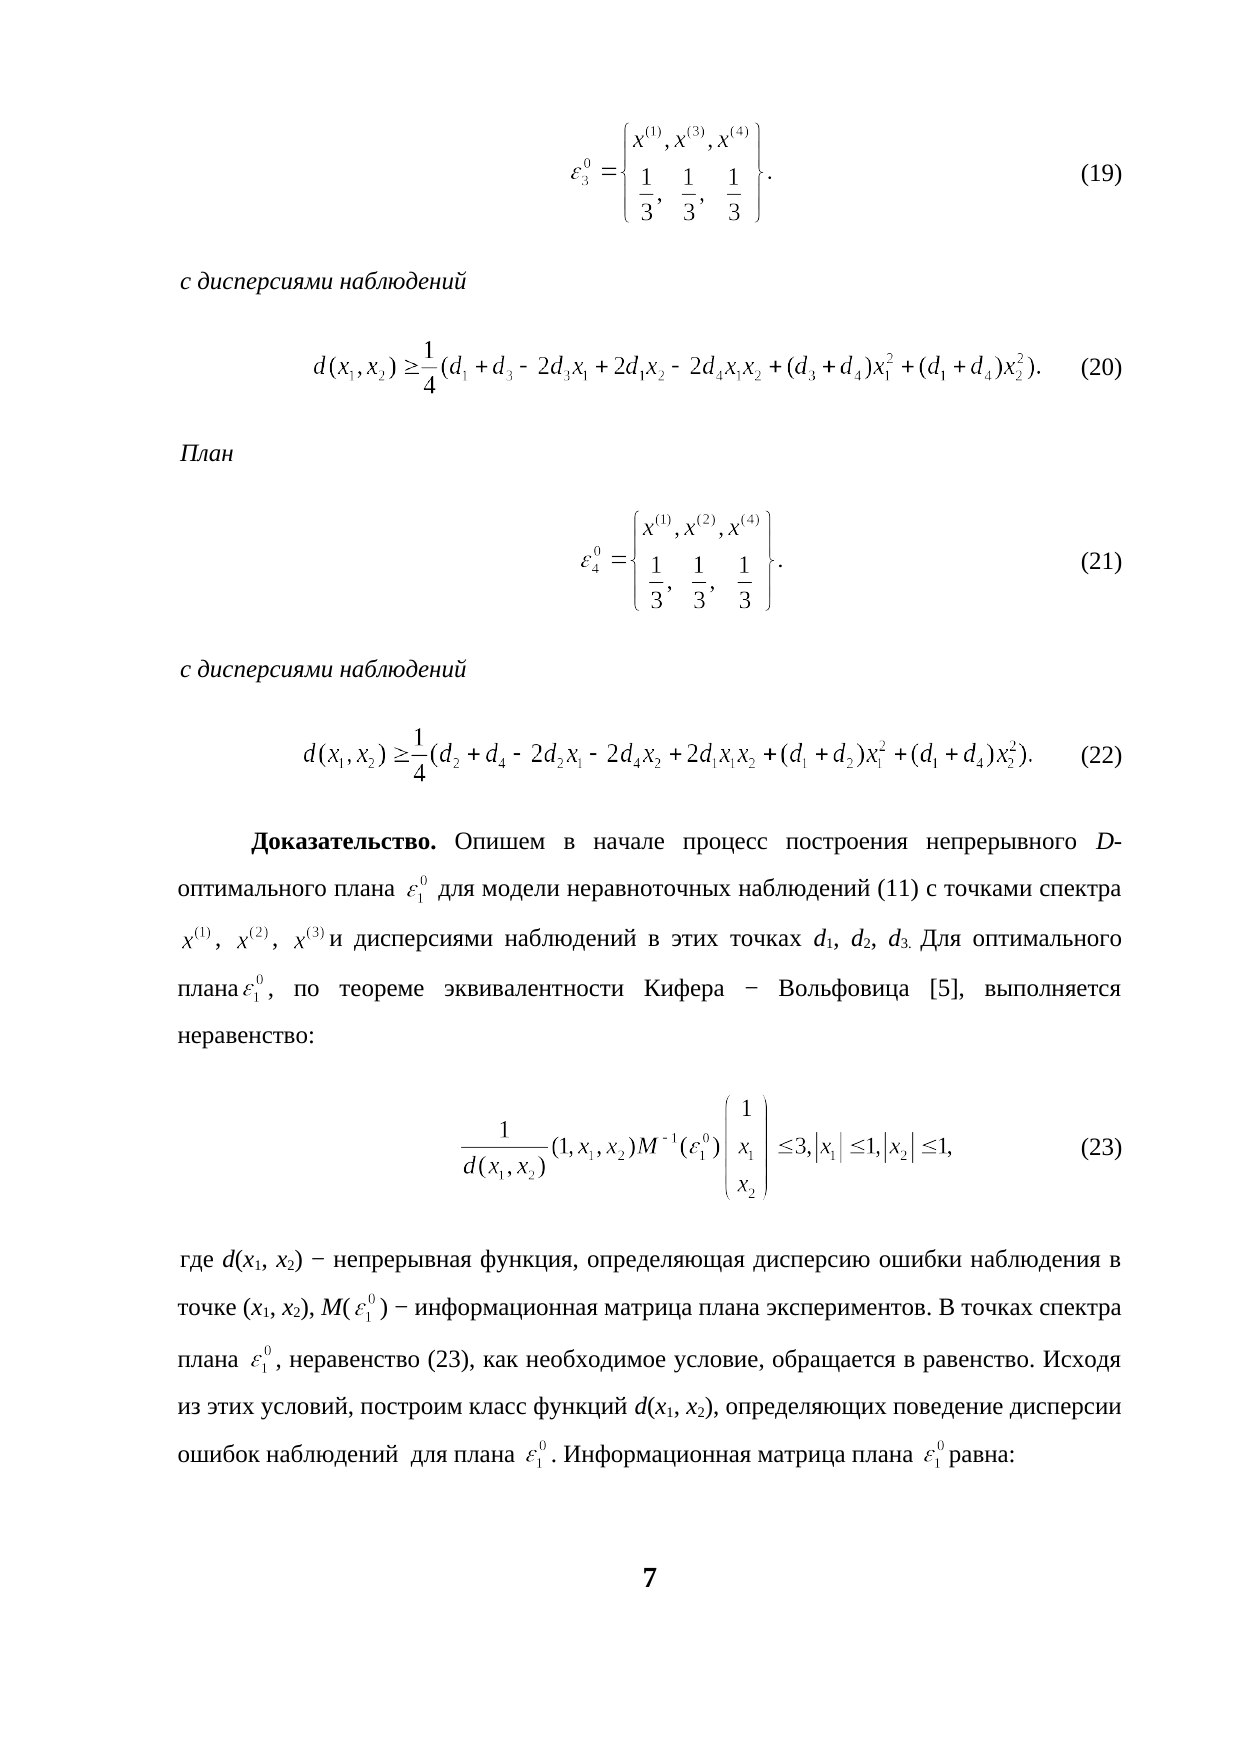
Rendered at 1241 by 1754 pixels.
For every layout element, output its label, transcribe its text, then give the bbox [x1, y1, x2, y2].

text (20) [177, 334, 1122, 398]
text План [177, 438, 1122, 467]
text (22) [177, 722, 1122, 786]
text (23) [177, 1088, 1122, 1205]
text где d(x1, x2) − непрерывная функция, определяющая дисперсию ошибки наблюдения в точке (x1, x2), M() − информационная матрица плана экспериментов. В точках спектра плана , неравенство (23), как необходимое условие, обращается в равенство. Исходя из этих условий, построим класс функций d(x1, x2), определяющих поведение дисперсии ошибок наблюдений для плана . Информационная матрица плана равна: [177, 1244, 1122, 1472]
text (21) [177, 506, 1122, 614]
text с дисперсиями наблюдений [177, 266, 1122, 294]
text с дисперсиями наблюдений [177, 654, 1122, 682]
text (19) [177, 118, 1122, 226]
text Доказательство. Опишем в начале процесс построения непрерывного D-оптимального плана для модели неравноточных наблюдений (11) с точками спектра , , и дисперсиями наблюдений в этих точках d1, d2, d3. Для оптимального плана, по теореме эквивалентности Кифера − Вольфовица [5], выполняется неравенство: [177, 826, 1122, 1049]
